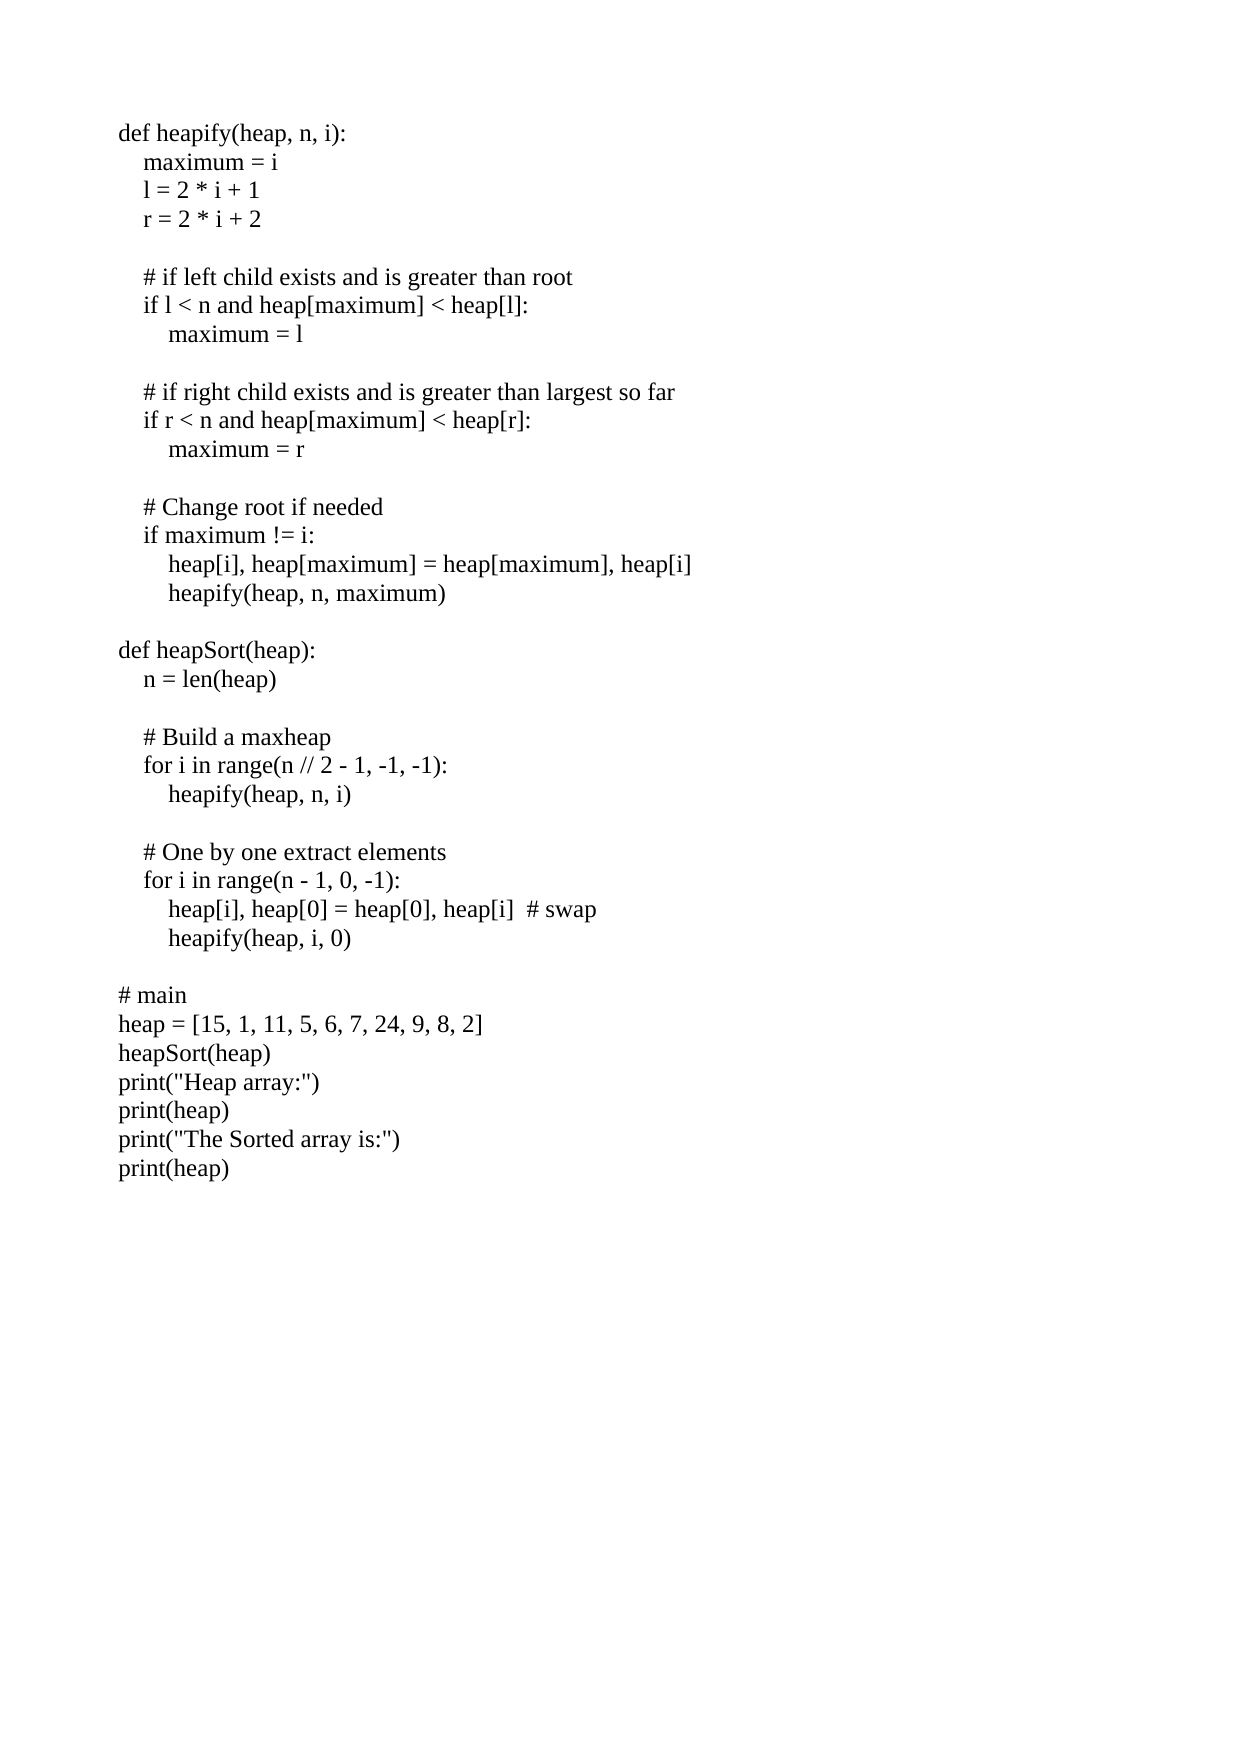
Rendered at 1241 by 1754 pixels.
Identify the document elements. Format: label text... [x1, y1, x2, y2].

text heapify(heap, n, maximum) [118, 578, 1122, 607]
text maximum = l [118, 319, 1122, 348]
text # if right child exists and is greater than largest so far [118, 377, 1122, 406]
text # Build a maxheap [118, 722, 1122, 751]
text # main [118, 981, 1122, 1009]
text l = 2 * i + 1 [118, 176, 1122, 204]
text if maximum != i: [118, 521, 1122, 549]
text print("The Sorted array is:") [118, 1124, 1122, 1153]
text heapSort(heap) [118, 1038, 1122, 1067]
text maximum = i [118, 147, 1122, 176]
text print(heap) [118, 1153, 1122, 1182]
text n = len(heap) [118, 664, 1122, 693]
text print("Heap array:") [118, 1067, 1122, 1096]
text # One by one extract elements [118, 837, 1122, 866]
text heapify(heap, i, 0) [118, 923, 1122, 952]
text # Change root if needed [118, 492, 1122, 521]
text def heapify(heap, n, i): [118, 118, 1122, 147]
text for i in range(n - 1, 0, -1): [118, 866, 1122, 894]
text # if left child exists and is greater than root [118, 262, 1122, 291]
text heap[i], heap[0] = heap[0], heap[i] # swap [118, 894, 1122, 923]
text heap[i], heap[maximum] = heap[maximum], heap[i] [118, 549, 1122, 578]
text def heapSort(heap): [118, 636, 1122, 664]
text maximum = r [118, 434, 1122, 463]
text print(heap) [118, 1096, 1122, 1124]
text for i in range(n // 2 - 1, -1, -1): [118, 751, 1122, 779]
text heap = [15, 1, 11, 5, 6, 7, 24, 9, 8, 2] [118, 1009, 1122, 1038]
text heapify(heap, n, i) [118, 779, 1122, 808]
text r = 2 * i + 2 [118, 204, 1122, 233]
text if l < n and heap[maximum] < heap[l]: [118, 291, 1122, 319]
text if r < n and heap[maximum] < heap[r]: [118, 406, 1122, 434]
